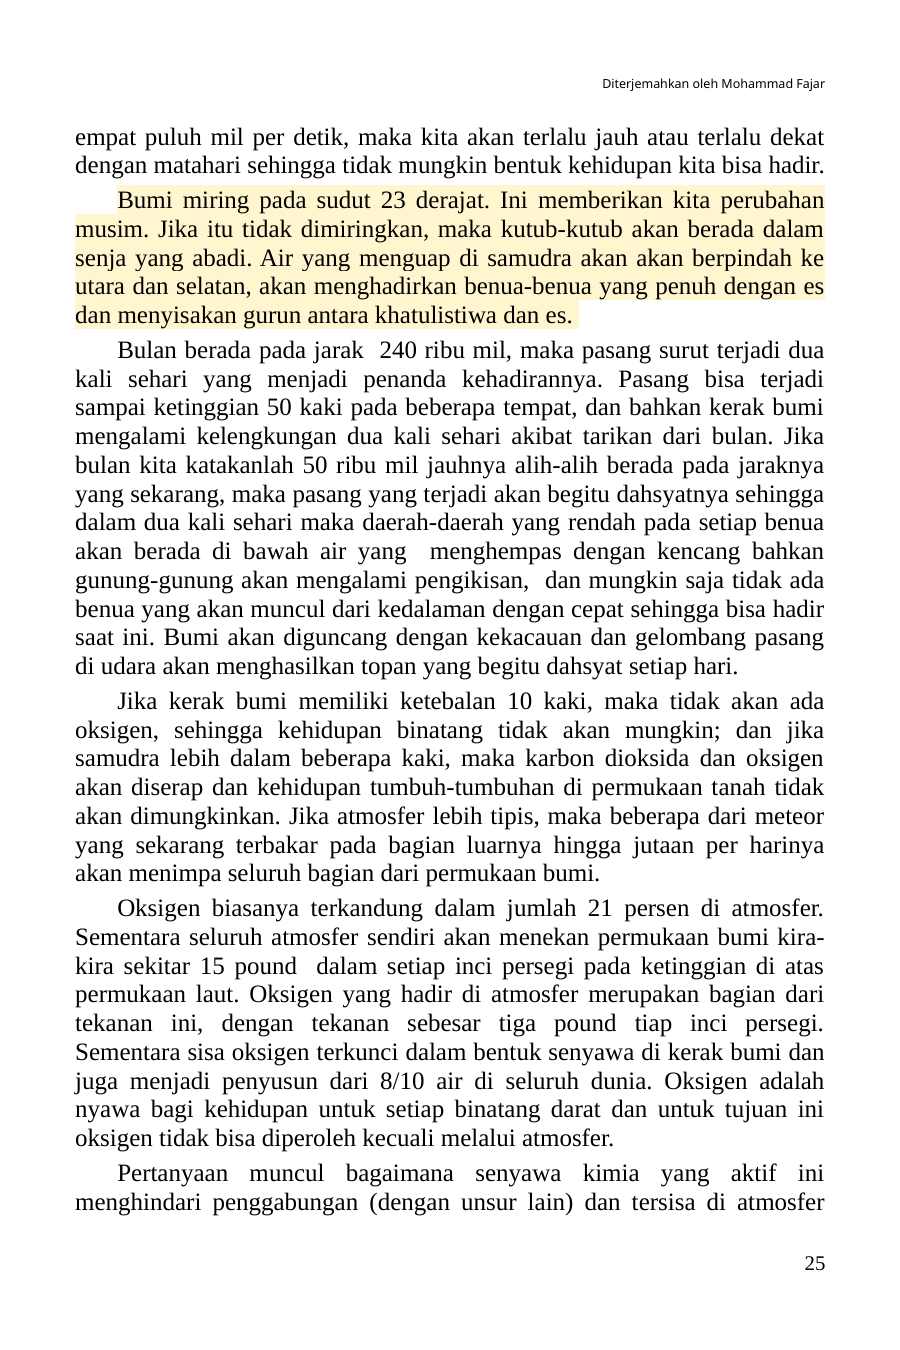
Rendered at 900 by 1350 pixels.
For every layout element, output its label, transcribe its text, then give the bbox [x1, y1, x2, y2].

text empat puluh mil per detik, maka kita akan terlalu jauh atau terlalu dekat dengan matahari sehingga tidak mungkin bentuk kehidupan kita bisa hadir. [75, 122, 825, 179]
text Bumi miring pada sudut 23 derajat. Ini memberikan kita perubahan musim. Jika itu tidak dimiringkan, maka kutub-kutub akan berada dalam senja yang abadi. Air yang menguap di samudra akan akan berpindah ke utara dan selatan, akan menghadirkan benua-benua yang penuh dengan es dan menyisakan gurun antara khatulistiwa dan es. [75, 185, 825, 329]
text Jika kerak bumi memiliki ketebalan 10 kaki, maka tidak akan ada oksigen, sehingga kehidupan binatang tidak akan mungkin; dan jika samudra lebih dalam beberapa kaki, maka karbon dioksida dan oksigen akan diserap dan kehidupan tumbuh-tumbuhan di permukaan tanah tidak akan dimungkinkan. Jika atmosfer lebih tipis, maka beberapa dari meteor yang sekarang terbakar pada bagian luarnya hingga jutaan per harinya akan menimpa seluruh bagian dari permukaan bumi. [75, 686, 825, 887]
text Pertanyaan muncul bagaimana senyawa kimia yang aktif ini menghindari penggabungan (dengan unsur lain) dan tersisa di atmosfer [75, 1158, 825, 1216]
text Bulan berada pada jarak 240 ribu mil, maka pasang surut terjadi dua kali sehari yang menjadi penanda kehadirannya. Pasang bisa terjadi sampai ketinggian 50 kaki pada beberapa tempat, dan bahkan kerak bumi mengalami kelengkungan dua kali sehari akibat tarikan dari bulan. Jika bulan kita katakanlah 50 ribu mil jauhnya alih-alih berada pada jaraknya yang sekarang, maka pasang yang terjadi akan begitu dahsyatnya sehingga dalam dua kali sehari maka daerah-daerah yang rendah pada setiap benua akan berada di bawah air yang menghempas dengan kencang bahkan gunung-gunung akan mengalami pengikisan, dan mungkin saja tidak ada benua yang akan muncul dari kedalaman dengan cepat sehingga bisa hadir saat ini. Bumi akan diguncang dengan kekacauan dan gelombang pasang di udara akan menghasilkan topan yang begitu dahsyat setiap hari. [75, 335, 825, 680]
text Oksigen biasanya terkandung dalam jumlah 21 persen di atmosfer. Sementara seluruh atmosfer sendiri akan menekan permukaan bumi kira-kira sekitar 15 pound dalam setiap inci persegi pada ketinggian di atas permukaan laut. Oksigen yang hadir di atmosfer merupakan bagian dari tekanan ini, dengan tekanan sebesar tiga pound tiap inci persegi. Sementara sisa oksigen terkunci dalam bentuk senyawa di kerak bumi dan juga menjadi penyusun dari 8/10 air di seluruh dunia. Oksigen adalah nyawa bagi kehidupan untuk setiap binatang darat dan untuk tujuan ini oksigen tidak bisa diperoleh kecuali melalui atmosfer. [75, 893, 825, 1152]
